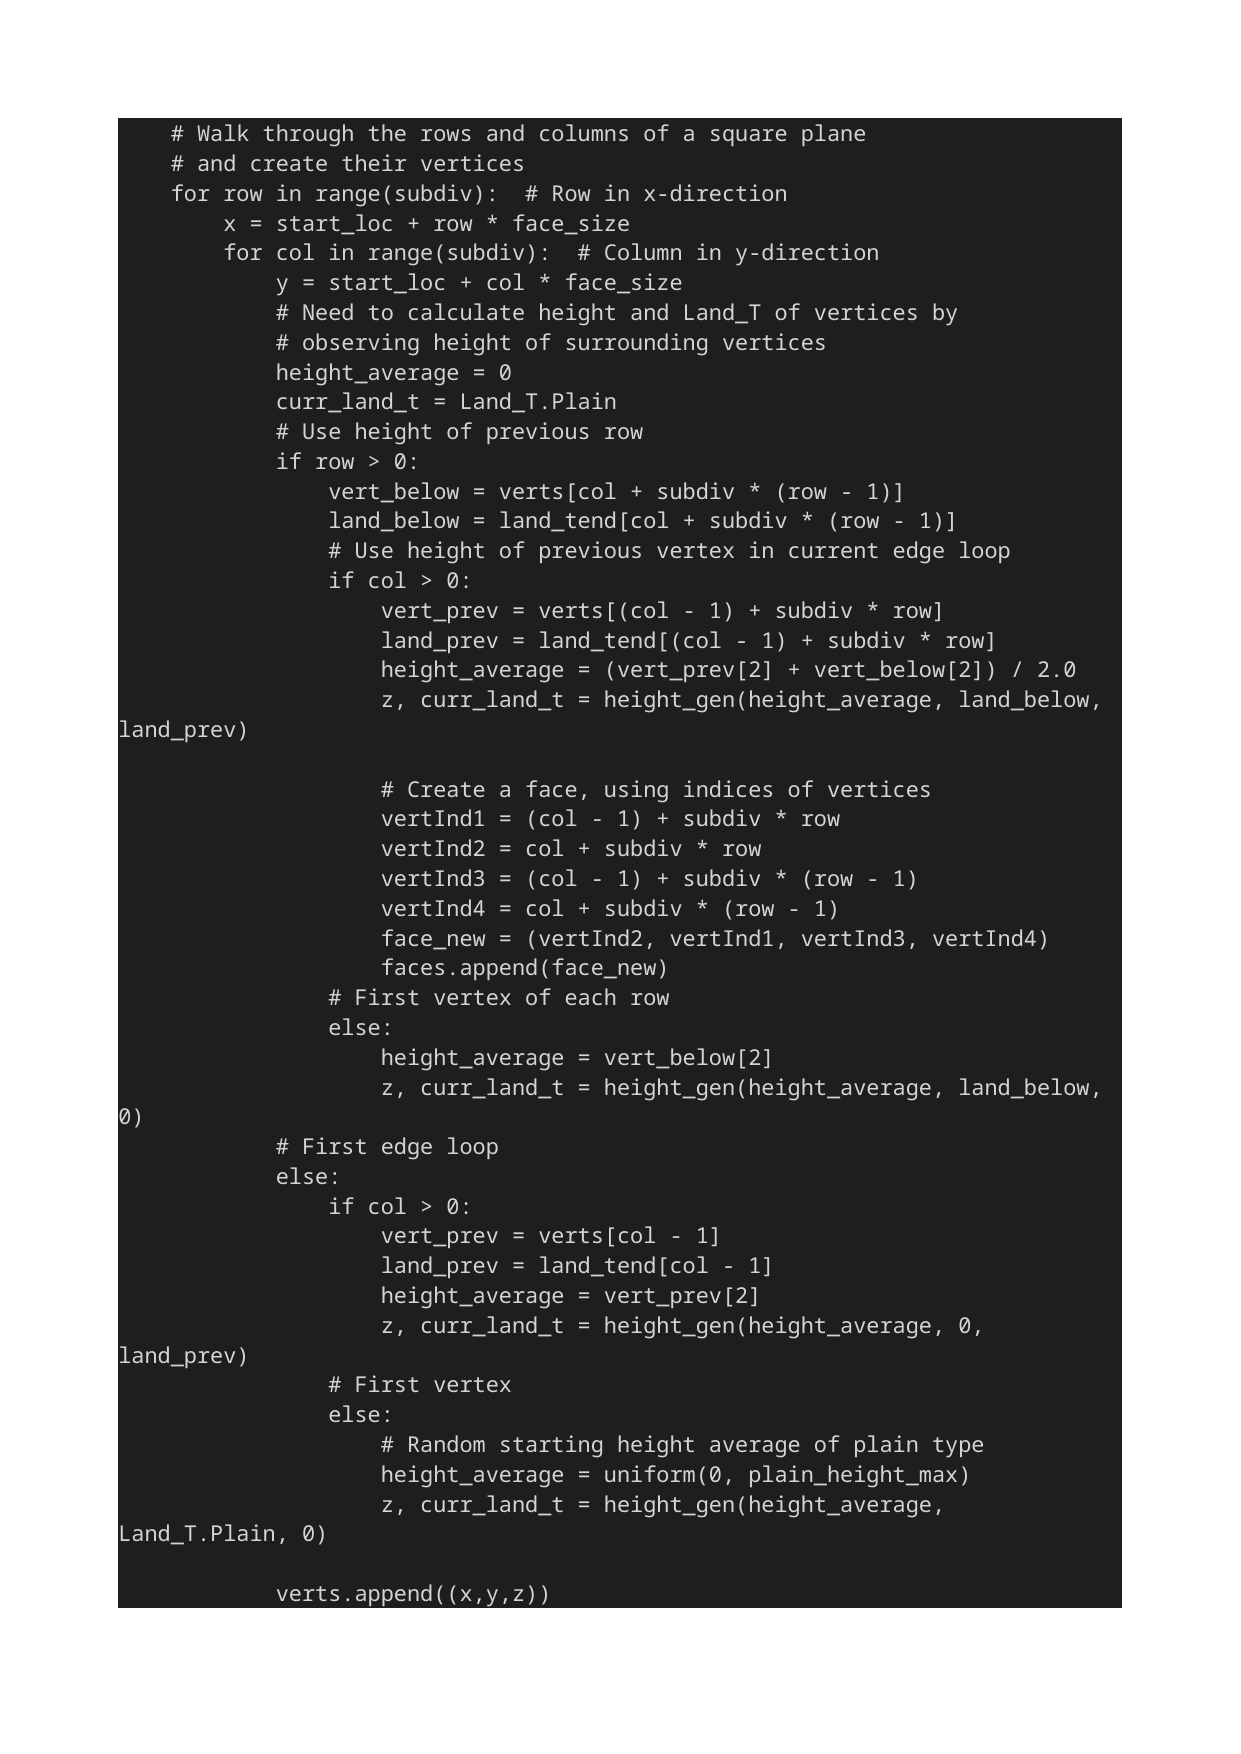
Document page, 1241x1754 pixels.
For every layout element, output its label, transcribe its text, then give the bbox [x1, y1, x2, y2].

text land_prev = land_tend[col - 1] [118, 1250, 1122, 1280]
text # Walk through the rows and columns of a square plane [118, 118, 1122, 148]
text z, curr_land_t = height_gen(height_average, land_below, 0) [118, 1071, 1122, 1131]
text z, curr_land_t = height_gen(height_average, Land_T.Plain, 0) [118, 1488, 1122, 1548]
text vert_below = verts[col + subdiv * (row - 1)] [118, 476, 1122, 505]
text height_average = 0 [118, 356, 1122, 386]
text if row > 0: [118, 446, 1122, 476]
text # observing height of surrounding vertices [118, 327, 1122, 356]
text vertInd4 = col + subdiv * (row - 1) [118, 893, 1122, 922]
text vertInd2 = col + subdiv * row [118, 833, 1122, 863]
text vert_prev = verts[(col - 1) + subdiv * row] [118, 595, 1122, 624]
text else: [118, 1399, 1122, 1429]
text # First vertex of each row [118, 982, 1122, 1012]
text z, curr_land_t = height_gen(height_average, land_below, land_prev) [118, 684, 1122, 744]
text # Create a face, using indices of vertices [118, 773, 1122, 803]
text face_new = (vertInd2, vertInd1, vertInd3, vertInd4) [118, 922, 1122, 952]
text if col > 0: [118, 565, 1122, 595]
text land_below = land_tend[col + subdiv * (row - 1)] [118, 505, 1122, 535]
text faces.append(face_new) [118, 952, 1122, 982]
text height_average = vert_prev[2] [118, 1280, 1122, 1310]
text land_prev = land_tend[(col - 1) + subdiv * row] [118, 624, 1122, 654]
text # First vertex [118, 1369, 1122, 1399]
text # and create their vertices [118, 148, 1122, 178]
text vertInd1 = (col - 1) + subdiv * row [118, 803, 1122, 833]
text else: [118, 1161, 1122, 1191]
text verts.append((x,y,z)) [118, 1578, 1122, 1608]
text if col > 0: [118, 1191, 1122, 1220]
text vertInd3 = (col - 1) + subdiv * (row - 1) [118, 863, 1122, 893]
text # Need to calculate height and Land_T of vertices by [118, 297, 1122, 327]
text # Random starting height average of plain type [118, 1429, 1122, 1459]
text height_average = (vert_prev[2] + vert_below[2]) / 2.0 [118, 654, 1122, 684]
text for col in range(subdiv): # Column in y-direction [118, 237, 1122, 267]
text height_average = uniform(0, plain_height_max) [118, 1459, 1122, 1488]
text # Use height of previous row [118, 416, 1122, 446]
text # First edge loop [118, 1131, 1122, 1161]
text height_average = vert_below[2] [118, 1042, 1122, 1071]
text # Use height of previous vertex in current edge loop [118, 535, 1122, 565]
text else: [118, 1012, 1122, 1042]
text for row in range(subdiv): # Row in x-direction [118, 178, 1122, 207]
text vert_prev = verts[col - 1] [118, 1220, 1122, 1250]
text curr_land_t = Land_T.Plain [118, 386, 1122, 416]
text x = start_loc + row * face_size [118, 207, 1122, 237]
text y = start_loc + col * face_size [118, 267, 1122, 297]
text z, curr_land_t = height_gen(height_average, 0, land_prev) [118, 1310, 1122, 1369]
